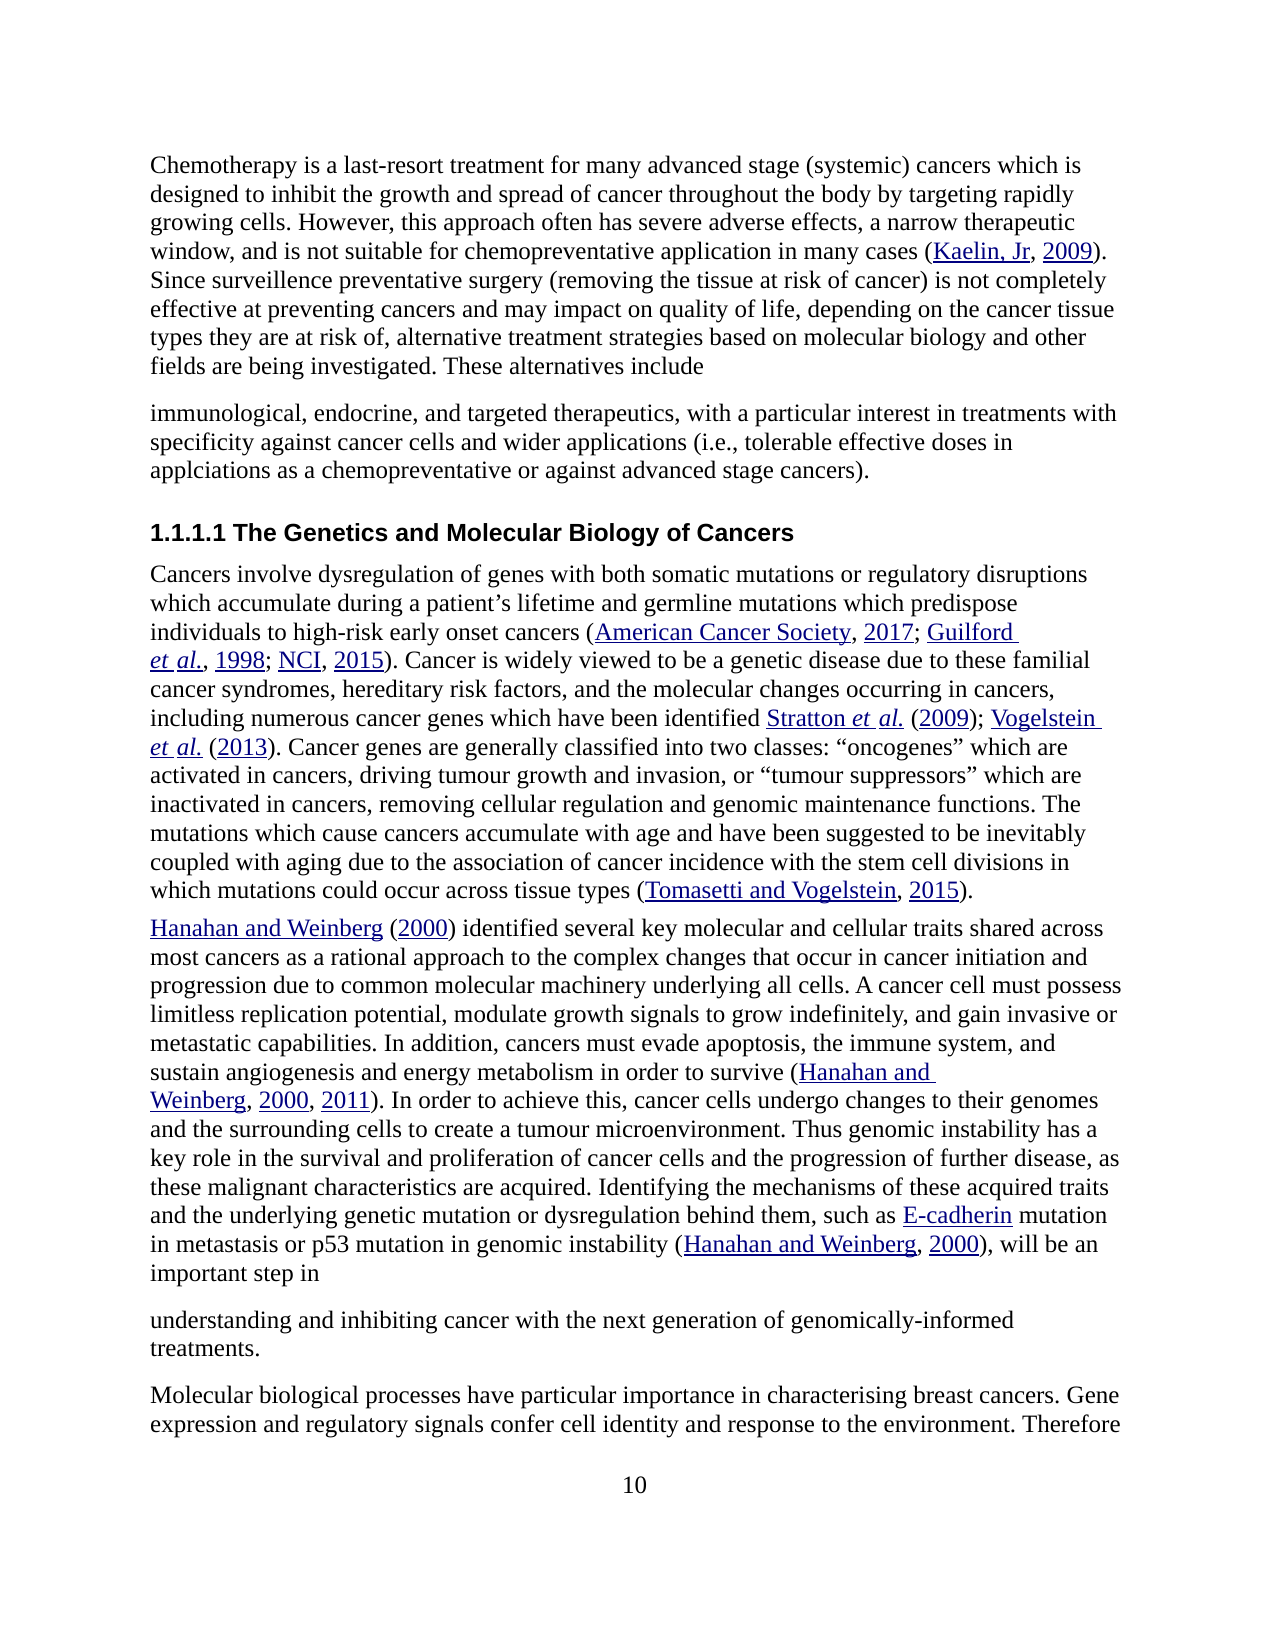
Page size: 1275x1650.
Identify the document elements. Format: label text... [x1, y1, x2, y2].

text Cancers involve dysregulation of genes with both somatic mutations or regulatory disruptions which accumulate during a patient’s lifetime and germline mutations which predispose individuals to high-risk early onset cancers (American Cancer Society, 2017; Guilford et al., 1998; NCI, 2015). Cancer is widely viewed to be a genetic disease due to these familial cancer syndromes, hereditary risk factors, and the molecular changes occurring in cancers, including numerous cancer genes which have been identified Stratton et al. (2009); Vogelstein et al. (2013). Cancer genes are generally classified into two classes: “oncogenes” which are activated in cancers, driving tumour growth and invasion, or “tumour suppressors” which are inactivated in cancers, removing cellular regulation and genomic maintenance functions. The mutations which cause cancers accumulate with age and have been suggested to be inevitably coupled with aging due to the association of cancer incidence with the stem cell divisions in which mutations could occur across tissue types (Tomasetti and Vogelstein, 2015). [150, 559, 1125, 904]
text immunological, endocrine, and targeted therapeutics, with a particular interest in treatments with specificity against cancer cells and wider applications (i.e., tolerable effective doses in applciations as a chemopreventative or against advanced stage cancers). [150, 398, 1125, 484]
subtitle 1.1.1.1 The Genetics and Molecular Biology of Cancers [150, 518, 1125, 547]
text Hanahan and Weinberg (2000) identified several key molecular and cellular traits shared across most cancers as a rational approach to the complex changes that occur in cancer initiation and progression due to common molecular machinery underlying all cells. A cancer cell must possess limitless replication potential, modulate growth signals to grow indefinitely, and gain invasive or metastatic capabilities. In addition, cancers must evade apoptosis, the immune system, and sustain angiogenesis and energy metabolism in order to survive (Hanahan and Weinberg, 2000, 2011). In order to achieve this, cancer cells undergo changes to their genomes and the surrounding cells to create a tumour microenvironment. Thus genomic instability has a key role in the survival and proliferation of cancer cells and the progression of further disease, as these malignant characteristics are acquired. Identifying the mechanisms of these acquired traits and the underlying genetic mutation or dysregulation behind them, such as E-cadherin mutation in metastasis or p53 mutation in genomic instability (Hanahan and Weinberg, 2000), will be an important step in [150, 913, 1125, 1287]
text Chemotherapy is a last-resort treatment for many advanced stage (systemic) cancers which is designed to inhibit the growth and spread of cancer throughout the body by targeting rapidly growing cells. However, this approach often has severe adverse effects, a narrow therapeutic window, and is not suitable for chemopreventative application in many cases (Kaelin, Jr, 2009). Since surveillence preventative surgery (removing the tissue at risk of cancer) is not completely effective at preventing cancers and may impact on quality of life, depending on the cancer tissue types they are at risk of, alternative treatment strategies based on molecular biology and other fields are being investigated. These alternatives include [150, 150, 1125, 380]
text understanding and inhibiting cancer with the next generation of genomically-informed treatments. [150, 1305, 1125, 1362]
text Molecular biological processes have particular importance in characterising breast cancers. Gene expression and regulatory signals confer cell identity and response to the environment. Therefore [150, 1380, 1125, 1438]
